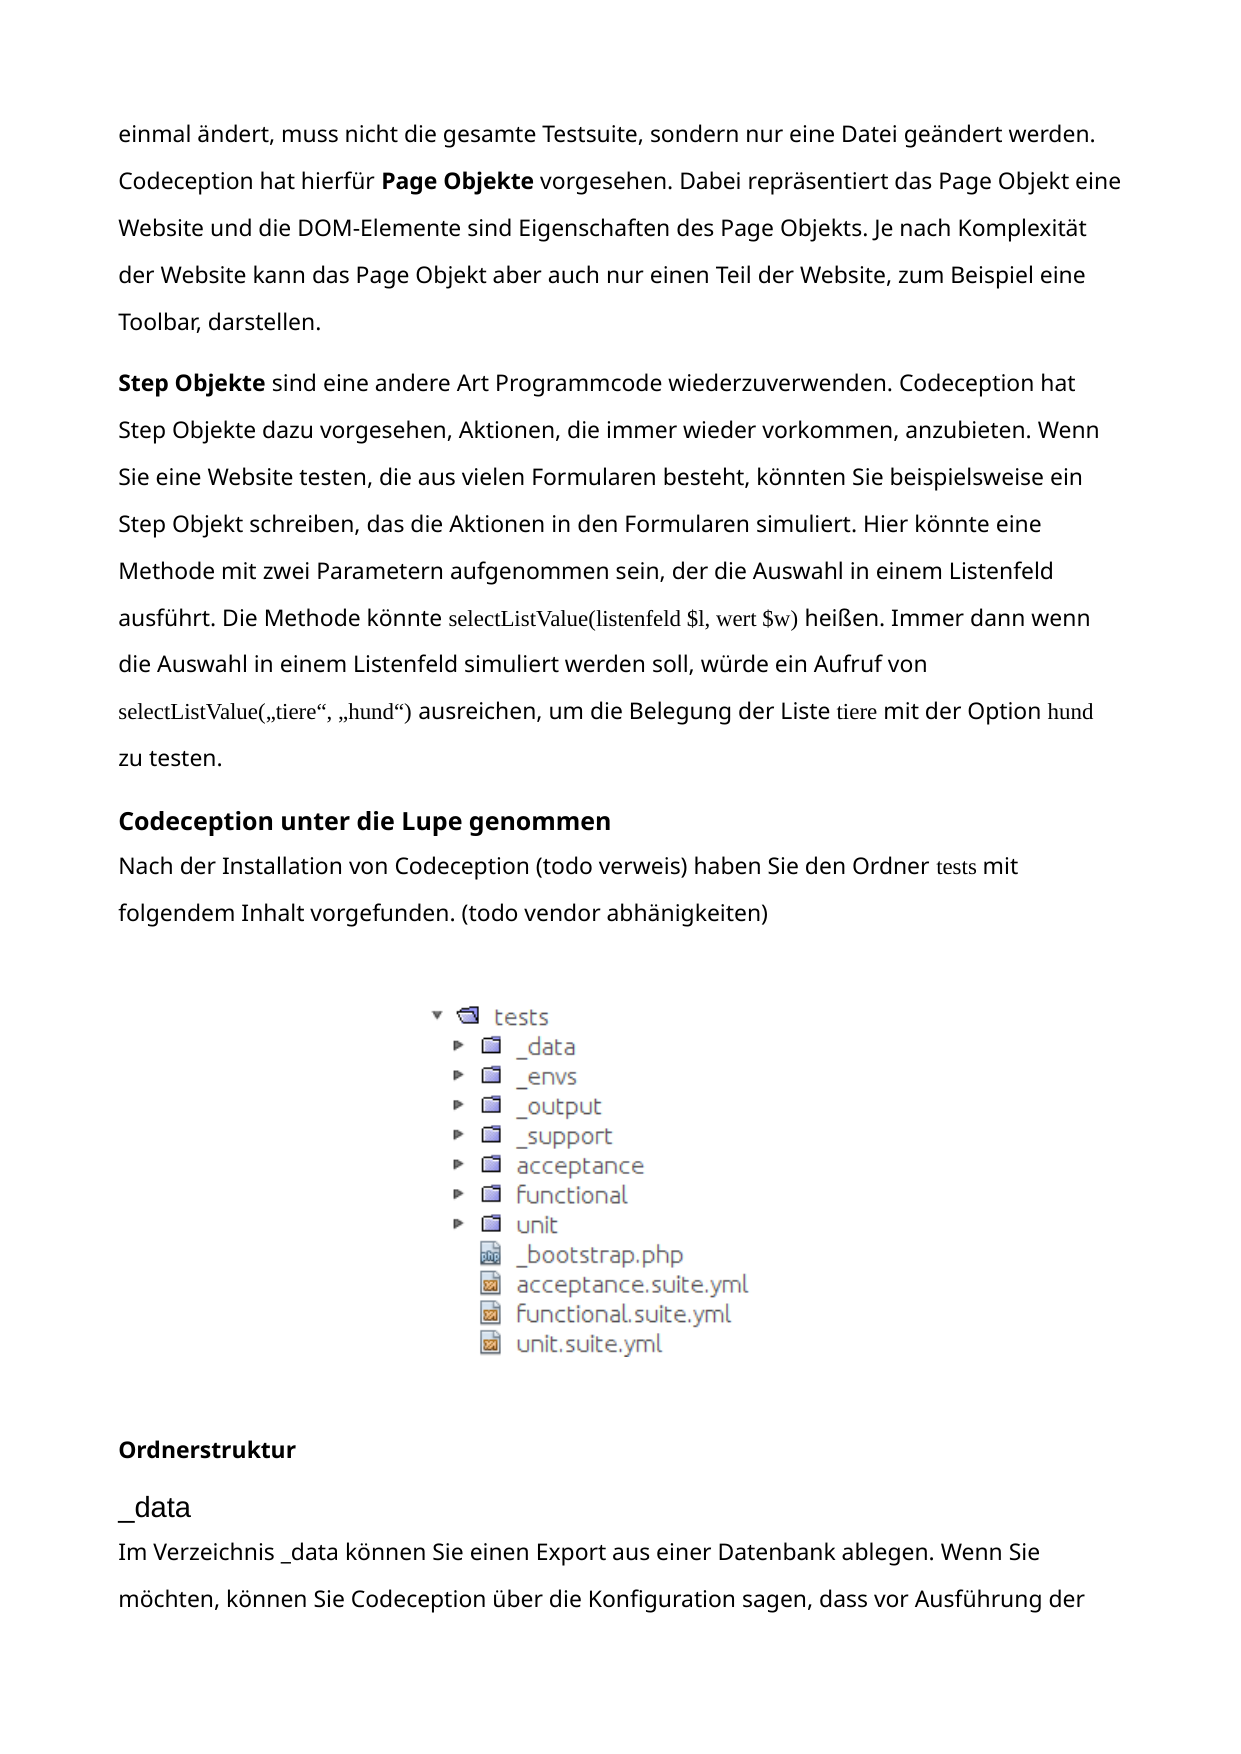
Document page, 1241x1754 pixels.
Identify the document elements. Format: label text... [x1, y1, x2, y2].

subtitle Ordnerstruktur [118, 1434, 1122, 1465]
subtitle _data [118, 1490, 1122, 1524]
picture [421, 1002, 819, 1357]
subtitle Codeception unter die Lupe genommen [118, 803, 1122, 838]
text einmal ändert, muss nicht die gesamte Testsuite, sondern nur eine Datei geändert werden. Codeception hat hierfür Page Objekte vorgesehen. Dabei repräsentiert das Page Objekt eine Website und die DOM-Elemente sind Eigenschaften des Page Objekts. Je nach Komplexität der Website kann das Page Objekt aber auch nur einen Teil der Website, zum Beispiel eine Toolbar, darstellen. [118, 118, 1122, 337]
text Im Verzeichnis _data können Sie einen Export aus einer Datenbank ablegen. Wenn Sie möchten, können Sie Codeception über die Konfiguration sagen, dass vor Ausführung der [118, 1536, 1122, 1614]
text Step Objekte sind eine andere Art Programmcode wiederzuverwenden. Codeception hat Step Objekte dazu vorgesehen, Aktionen, die immer wieder vorkommen, anzubieten. Wenn Sie eine Website testen, die aus vielen Formularen besteht, könnten Sie beispielsweise ein Step Objekt schreiben, das die Aktionen in den Formularen simuliert. Hier könnte eine Methode mit zwei Parametern aufgenommen sein, der die Auswahl in einem Listenfeld ausführt. Die Methode könnte selectListValue(listenfeld $l, wert $w) heißen. Immer dann wenn die Auswahl in einem Listenfeld simuliert werden soll, würde ein Aufruf von selectListValue(„tiere“, „hund“) ausreichen, um die Belegung der Liste tiere mit der Option hund zu testen. [118, 367, 1122, 773]
text Nach der Installation von Codeception (todo verweis) haben Sie den Ordner tests mit folgendem Inhalt vorgefunden. (todo vendor abhänigkeiten) [118, 850, 1122, 928]
